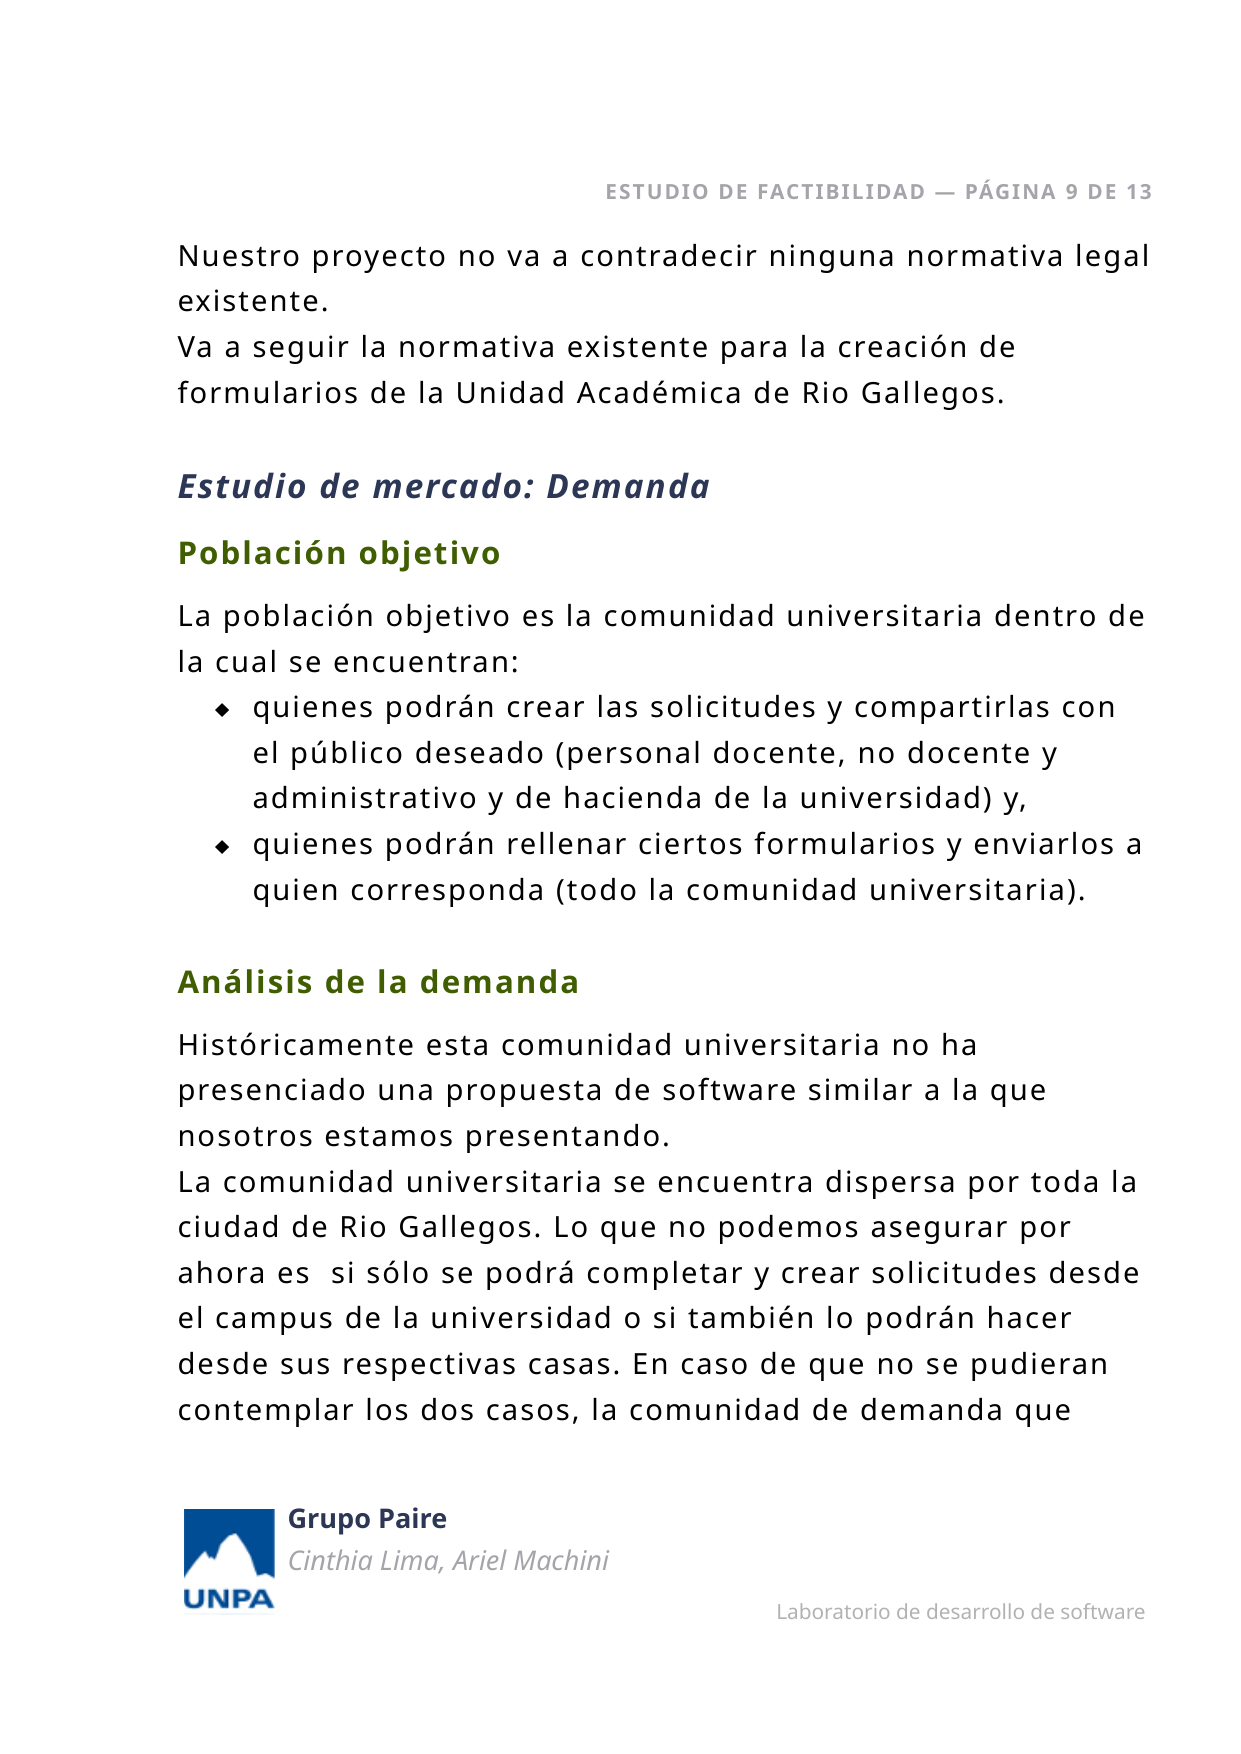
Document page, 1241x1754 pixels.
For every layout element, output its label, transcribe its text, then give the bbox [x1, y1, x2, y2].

text La comunidad universitaria se encuentra dispersa por toda la ciudad de Rio Gallegos. Lo que no podemos asegurar por ahora es si sólo se podrá completar y crear solicitudes desde el campus de la universidad o si también lo podrán hacer desde sus respectivas casas. En caso de que no se pudieran contemplar los dos casos, la comunidad de demanda que [177, 1161, 1152, 1429]
picture [184, 1509, 275, 1615]
text Análisis de la demanda [177, 960, 1152, 1003]
text La población objetivo es la comunidad universitaria dentro de la cual se encuentran: [177, 595, 1152, 681]
text Históricamente esta comunidad universitaria no ha presenciado una propuesta de software similar a la que nosotros estamos presentando. [177, 1024, 1152, 1155]
text Nuestro proyecto no va a contradecir ninguna normativa legal existente. [177, 235, 1152, 320]
text Estudio de mercado: Demanda [177, 463, 1152, 509]
text Población objetivo [177, 531, 1152, 574]
text Va a seguir la normativa existente para la creación de formularios de la Unidad Académica de Rio Gallegos. [177, 326, 1152, 412]
list quienes podrán rellenar ciertos formularios y enviarlos a quien corresponda (todo la comunidad universitaria). [215, 823, 1152, 909]
list quienes podrán crear las solicitudes y compartirlas con el público deseado (personal docente, no docente y administrativo y de hacienda de la universidad) y, [215, 686, 1152, 817]
